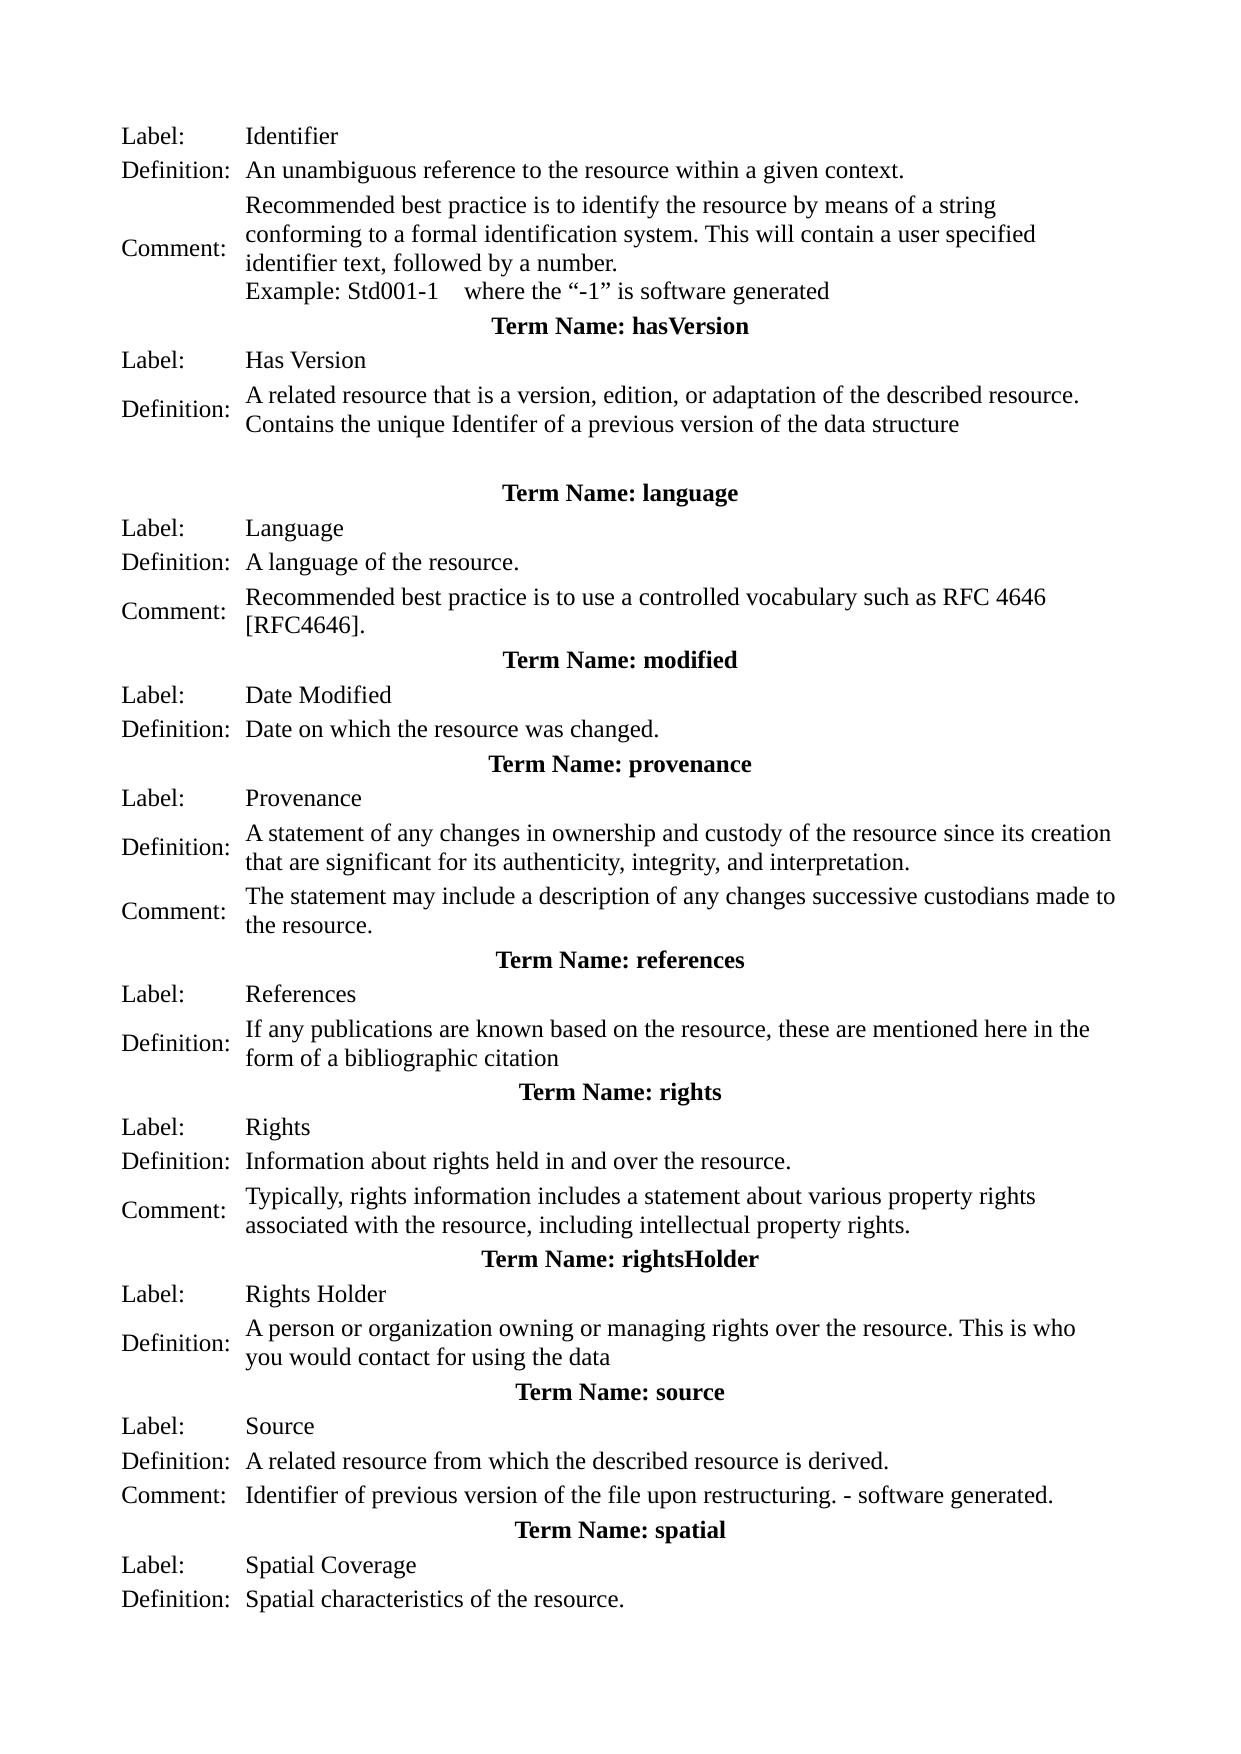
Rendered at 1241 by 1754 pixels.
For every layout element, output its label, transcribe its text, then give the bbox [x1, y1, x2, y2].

table_cell Label: [118, 1276, 242, 1311]
table_cell Comment: [118, 1478, 242, 1512]
table_cell Has Version [242, 343, 1122, 377]
table_cell Comment: [118, 879, 242, 942]
table_cell Source [242, 1409, 1122, 1443]
table_cell Date Modified [242, 677, 1122, 711]
table_cell Language [242, 510, 1122, 544]
table_cell Label: [118, 343, 242, 377]
table_cell Term Name: rightsHolder [118, 1241, 1122, 1276]
table_cell Recommended best practice is to use a controlled vocabulary such as RFC 4646 [RFC4646]. [242, 579, 1122, 642]
table_cell Label: [118, 976, 242, 1011]
table_cell The statement may include a description of any changes successive custodians made to the resource. [242, 879, 1122, 942]
table_cell Term Name: hasVersion [118, 308, 1122, 343]
table_cell A related resource that is a version, edition, or adaptation of the described resource. Contains the unique Identifer of a previous version of the data structure [242, 377, 1122, 441]
table_cell Spatial Coverage [242, 1547, 1122, 1581]
table_cell Definition: [118, 153, 242, 187]
table_cell A related resource from which the described resource is derived. [242, 1443, 1122, 1478]
table_cell Definition: [118, 1311, 242, 1374]
table_cell Definition: [118, 815, 242, 878]
table_cell Term Name: modified [118, 642, 1122, 677]
table_cell Typically, rights information includes a statement about various property rights associated with the resource, including intellectual property rights. [242, 1178, 1122, 1241]
table_cell Label: [118, 677, 242, 711]
table_cell Term Name: rights [118, 1074, 1122, 1109]
table_cell Label: [118, 1109, 242, 1143]
table_cell Rights [242, 1109, 1122, 1143]
table_cell Spatial characteristics of the resource. [242, 1581, 1122, 1616]
table_cell [118, 441, 242, 475]
table_cell Identifier [242, 118, 1122, 153]
table_cell Identifier of previous version of the file upon restructuring. - software generated. [242, 1478, 1122, 1512]
table_cell Term Name: spatial [118, 1512, 1122, 1547]
table_cell Comment: [118, 1178, 242, 1241]
table_cell Definition: [118, 1581, 242, 1616]
table_cell Definition: [118, 544, 242, 579]
table_cell Information about rights held in and over the resource. [242, 1144, 1122, 1178]
table_cell Provenance [242, 781, 1122, 815]
table_cell [242, 441, 1122, 475]
table_cell Recommended best practice is to identify the resource by means of a string conforming to a formal identification system. This will contain a user specified identifier text, followed by a number. Example: Std001-1 where the “-1” is software generated [242, 187, 1122, 308]
table_cell Label: [118, 781, 242, 815]
table_cell Comment: [118, 187, 242, 308]
table_cell A statement of any changes in ownership and custody of the resource since its creation that are significant for its authenticity, integrity, and interpretation. [242, 815, 1122, 878]
table_cell Label: [118, 510, 242, 544]
table_cell Term Name: references [118, 942, 1122, 976]
table_cell Label: [118, 118, 242, 153]
table_cell A person or organization owning or managing rights over the resource. This is who you would contact for using the data [242, 1311, 1122, 1374]
table_cell Label: [118, 1547, 242, 1581]
table_cell Definition: [118, 1011, 242, 1074]
table_cell Term Name: source [118, 1374, 1122, 1408]
table_cell Definition: [118, 1144, 242, 1178]
table_cell Comment: [118, 579, 242, 642]
table_cell Label: [118, 1409, 242, 1443]
table_cell If any publications are known based on the resource, these are mentioned here in the form of a bibliographic citation [242, 1011, 1122, 1074]
table_cell Rights Holder [242, 1276, 1122, 1311]
table_cell Definition: [118, 711, 242, 746]
table_cell Definition: [118, 377, 242, 441]
table_cell An unambiguous reference to the resource within a given context. [242, 153, 1122, 187]
table_cell Date on which the resource was changed. [242, 711, 1122, 746]
table_cell A language of the resource. [242, 544, 1122, 579]
table_cell References [242, 976, 1122, 1011]
table_cell Definition: [118, 1443, 242, 1478]
table_cell Term Name: language [118, 475, 1122, 510]
table_cell Term Name: provenance [118, 746, 1122, 781]
